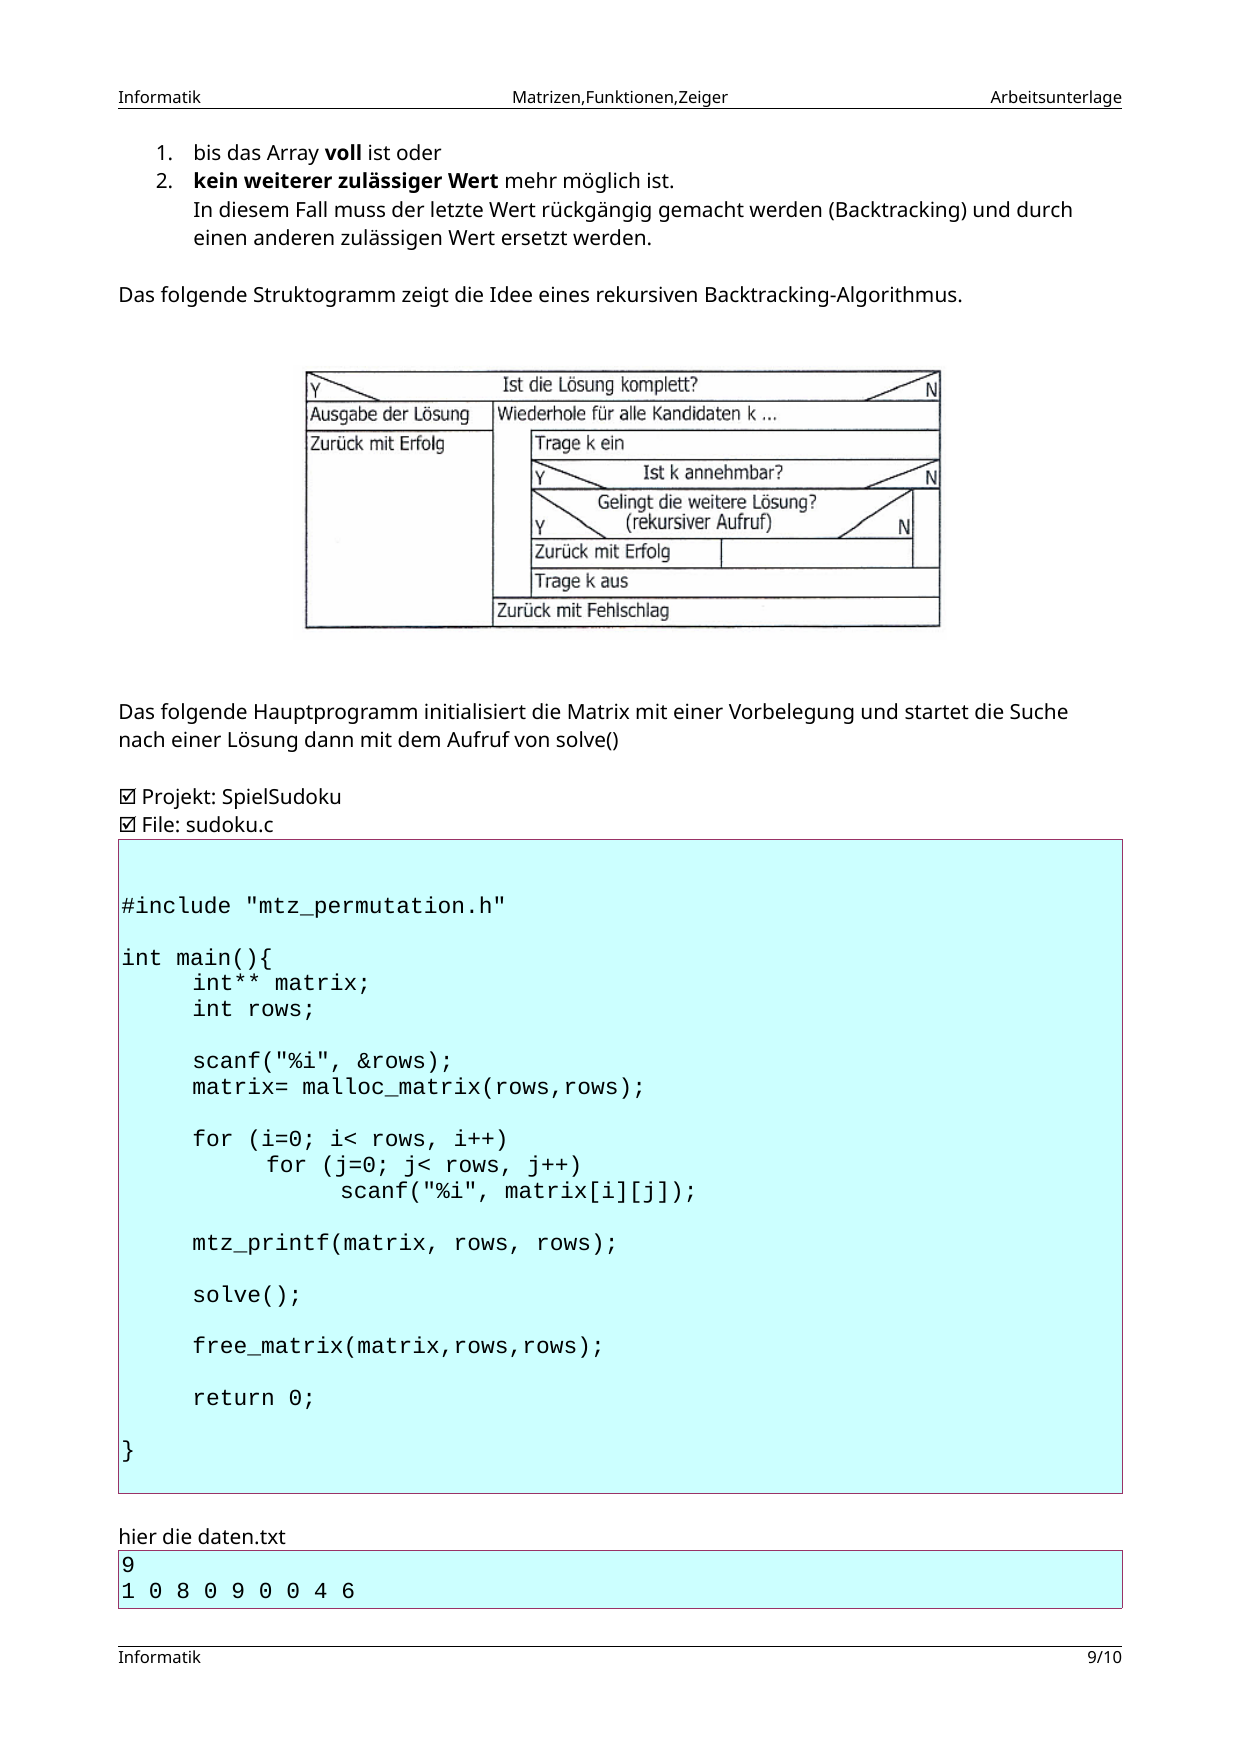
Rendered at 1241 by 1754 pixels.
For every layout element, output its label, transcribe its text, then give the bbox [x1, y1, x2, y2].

text return 0; [119, 1384, 1122, 1410]
text 1 0 8 0 9 0 0 4 6 [119, 1576, 1122, 1608]
text int rows; [119, 995, 1122, 1021]
text int main(){ [119, 943, 1122, 969]
text for (j=0; j< rows, j++) [119, 1150, 1122, 1176]
text scanf("%i", &rows); [119, 1047, 1122, 1072]
text Das folgende Hauptprogramm initialisiert die Matrix mit einer Vorbelegung und startet die Suche nach einer Lösung dann mit dem Aufruf von solve() [118, 697, 1122, 754]
picture [293, 365, 947, 640]
list File: sudoku.c [118, 811, 1122, 839]
text Das folgende Struktogramm zeigt die Idee eines rekursiven Backtracking-Algorithmus. [118, 280, 1122, 308]
text scanf("%i", matrix[i][j]); [119, 1176, 1122, 1202]
text } [119, 1436, 1122, 1462]
text solve(); [119, 1280, 1122, 1306]
text matrix= malloc_matrix(rows,rows); [119, 1072, 1122, 1098]
text for (i=0; i< rows, i++) [119, 1124, 1122, 1150]
list bis das Array voll ist oder [156, 138, 1122, 166]
text hier die daten.txt [118, 1522, 1122, 1550]
list kein weiterer zulässiger Wert mehr möglich ist. In diesem Fall muss der letzte Wert rückgängig gemacht werden (Backtracking) und durch einen anderen zulässigen Wert ersetzt werden. [156, 166, 1122, 252]
list Projekt: SpielSudoku [118, 782, 1122, 811]
text free_matrix(matrix,rows,rows); [119, 1332, 1122, 1358]
text mtz_printf(matrix, rows, rows); [119, 1228, 1122, 1254]
text 9 [119, 1551, 1122, 1576]
text #include "mtz_permutation.h" [119, 891, 1122, 917]
text int** matrix; [119, 969, 1122, 995]
